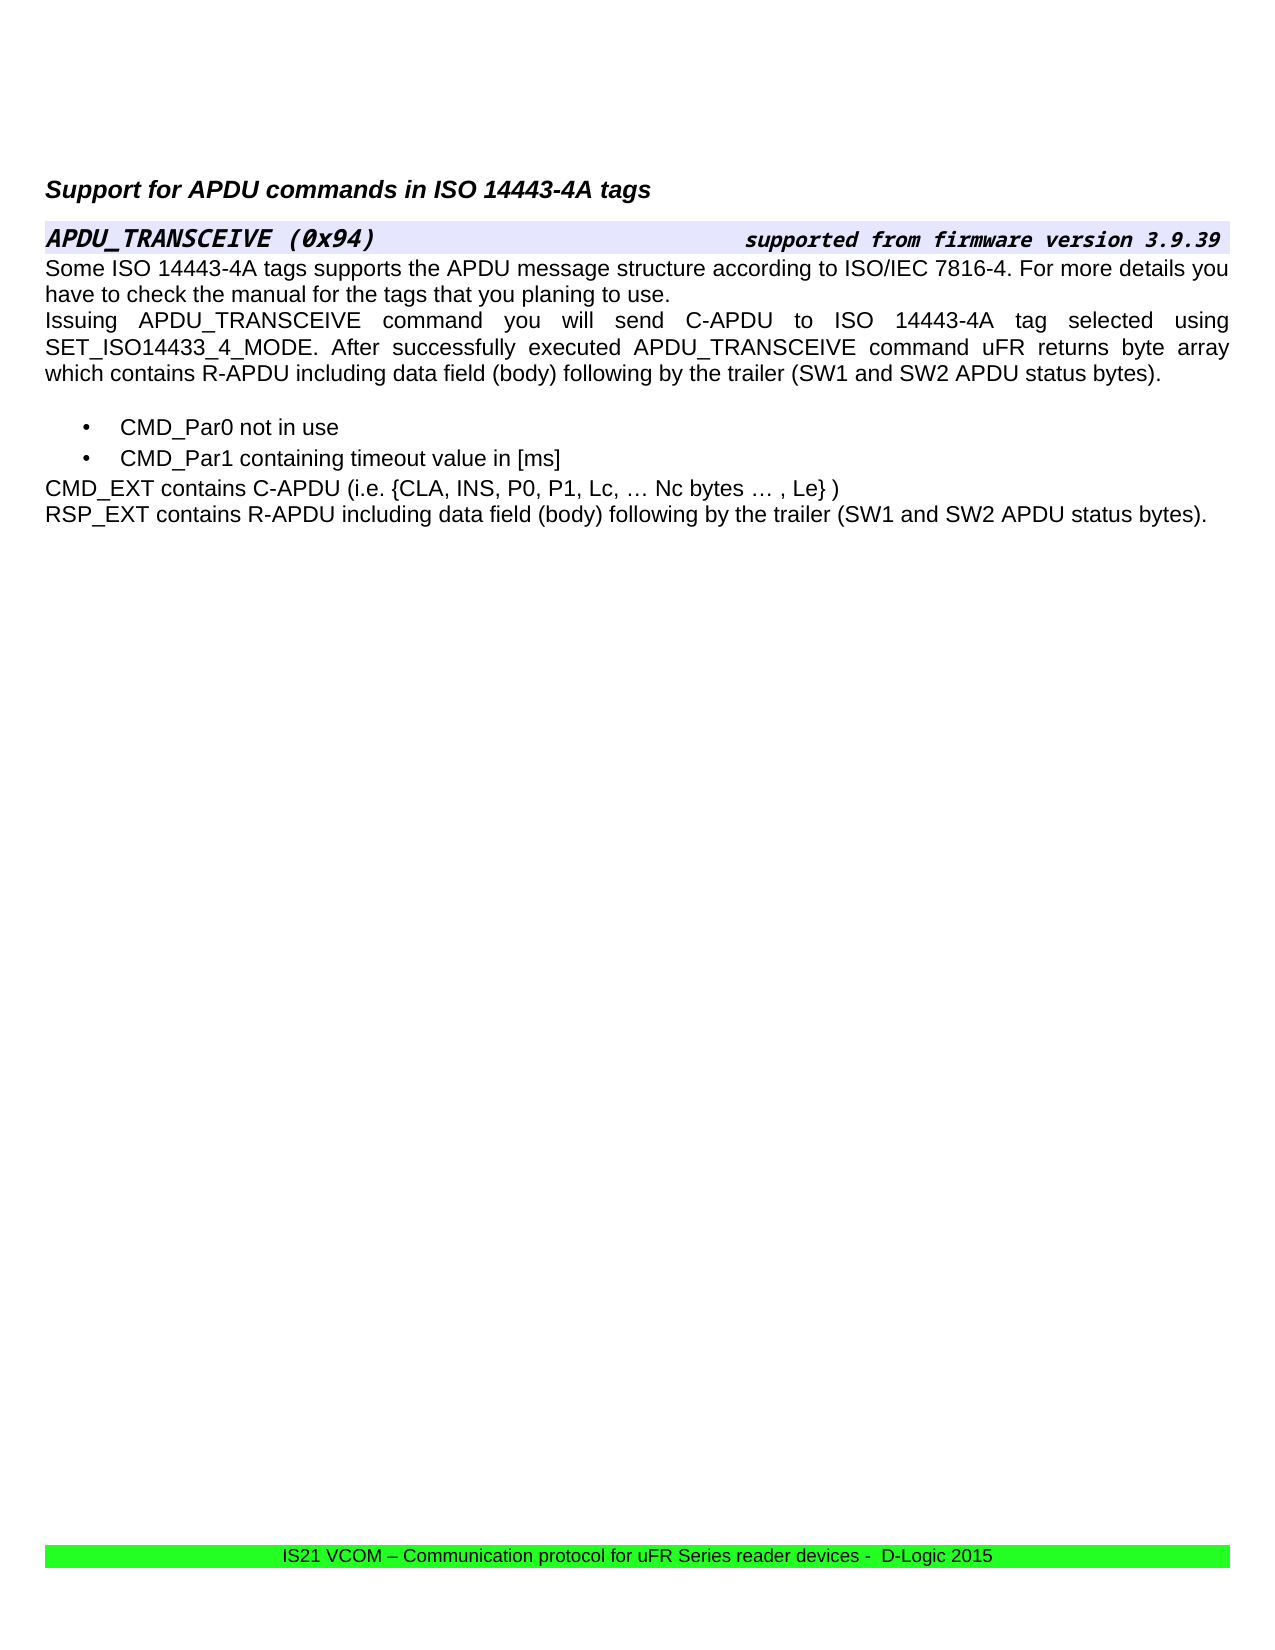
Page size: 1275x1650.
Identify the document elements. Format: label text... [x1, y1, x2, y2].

list CMD_Par0 not in use [82, 414, 1230, 441]
text CMD_EXT contains C-APDU (i.e. {CLA, INS, P0, P1, Lc, … Nc bytes … , Le} ) [45, 475, 1230, 501]
text Issuing APDU_TRANSCEIVE command you will send C-APDU to ISO 14443-4A tag selected using SET_ISO14433_4_MODE. After successfully executed APDU_TRANSCEIVE command uFR returns byte array which contains R-APDU including data field (body) following by the trailer (SW1 and SW2 APDU status bytes). [45, 307, 1230, 386]
list CMD_Par1 containing timeout value in [ms] [82, 444, 1230, 471]
subtitle Support for APDU commands in ISO 14443-4A tags [45, 175, 1230, 204]
text RSP_EXT contains R-APDU including data field (body) following by the trailer (SW1 and SW2 APDU status bytes). [45, 501, 1230, 527]
text Some ISO 14443-4A tags supports the APDU message structure according to ISO/IEC 7816-4. For more details you have to check the manual for the tags that you planing to use. [45, 254, 1230, 307]
subtitle APDU_TRANSCEIVE (0x94) supported from firmware version 3.9.39 [45, 221, 1230, 254]
